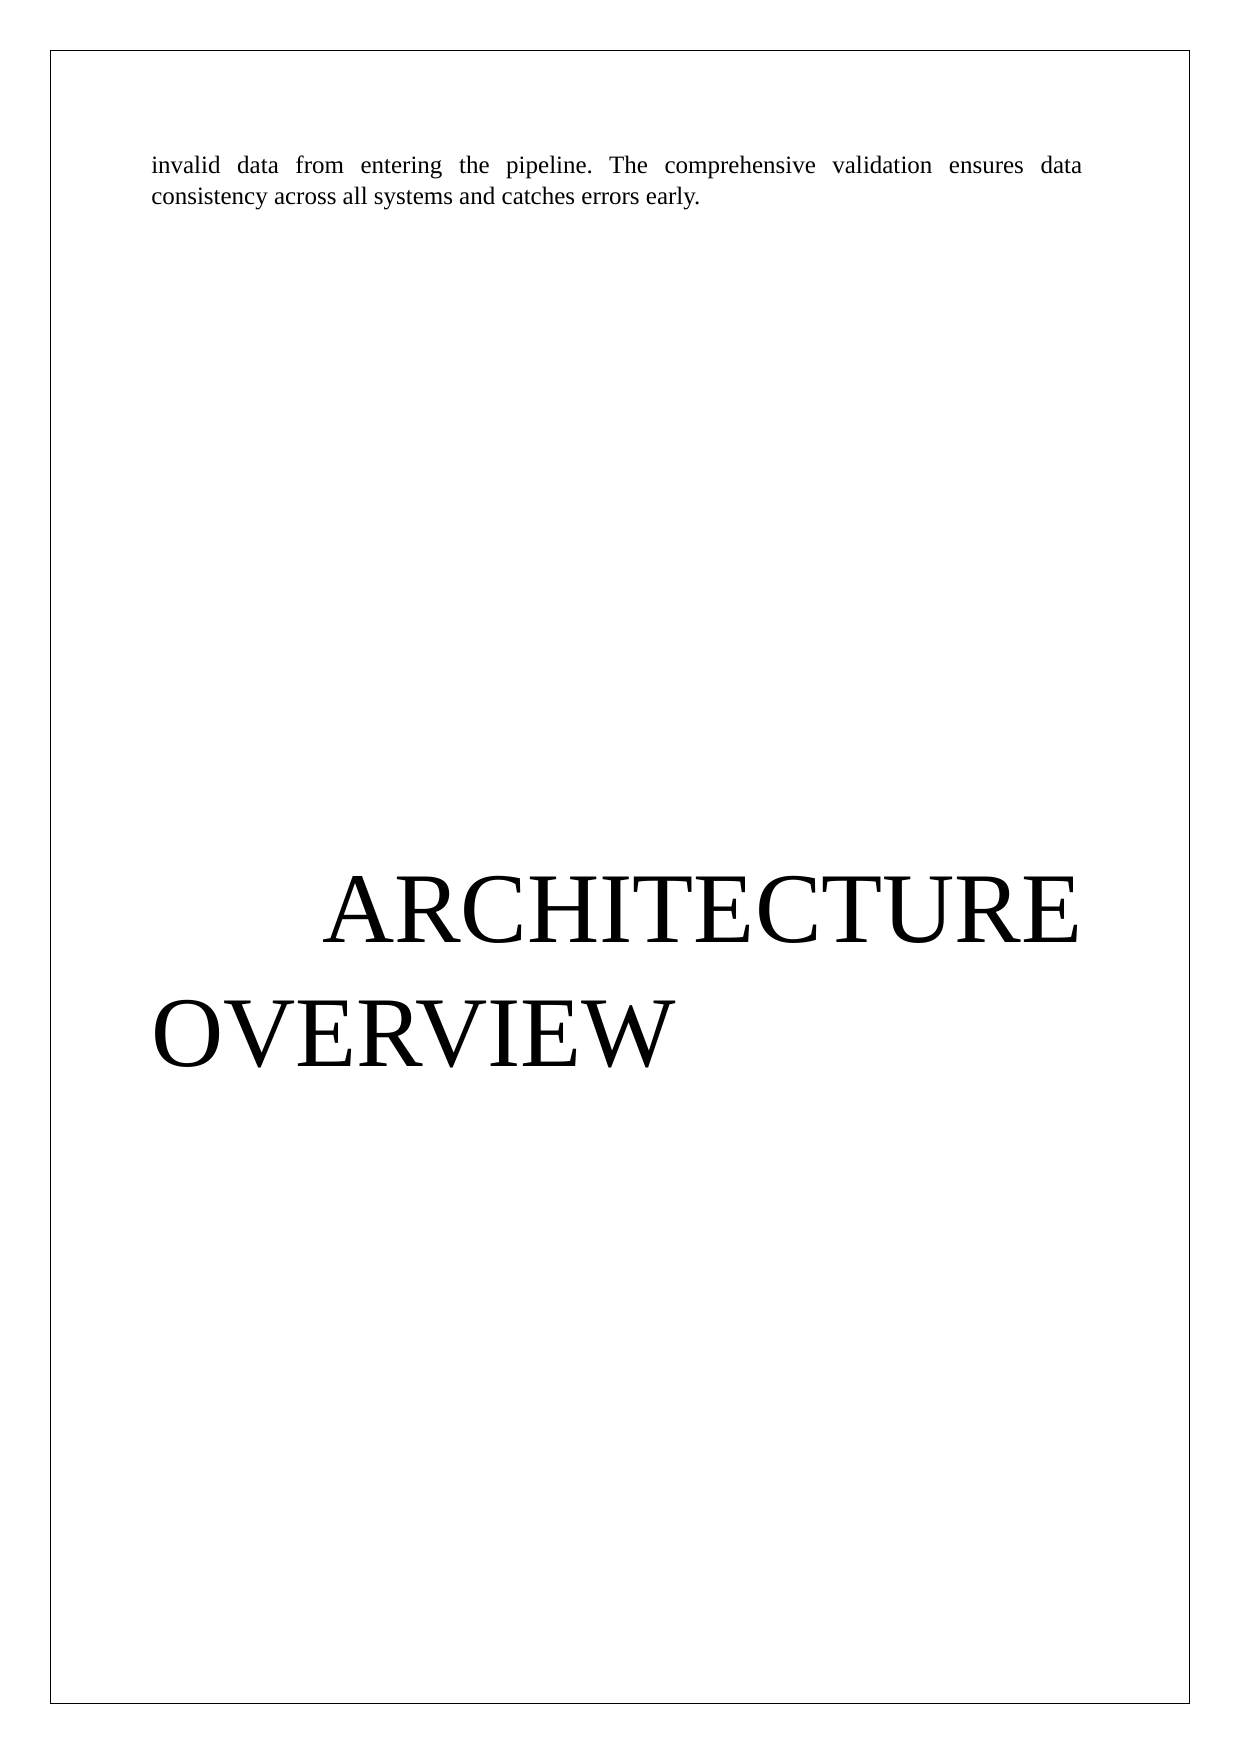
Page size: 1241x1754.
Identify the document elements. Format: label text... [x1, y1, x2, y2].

text invalid data from entering the pipeline. The comprehensive validation ensures data consistency across all systems and catches errors early. [150, 150, 1083, 210]
text ARCHITECTURE OVERVIEW [150, 849, 1083, 1088]
